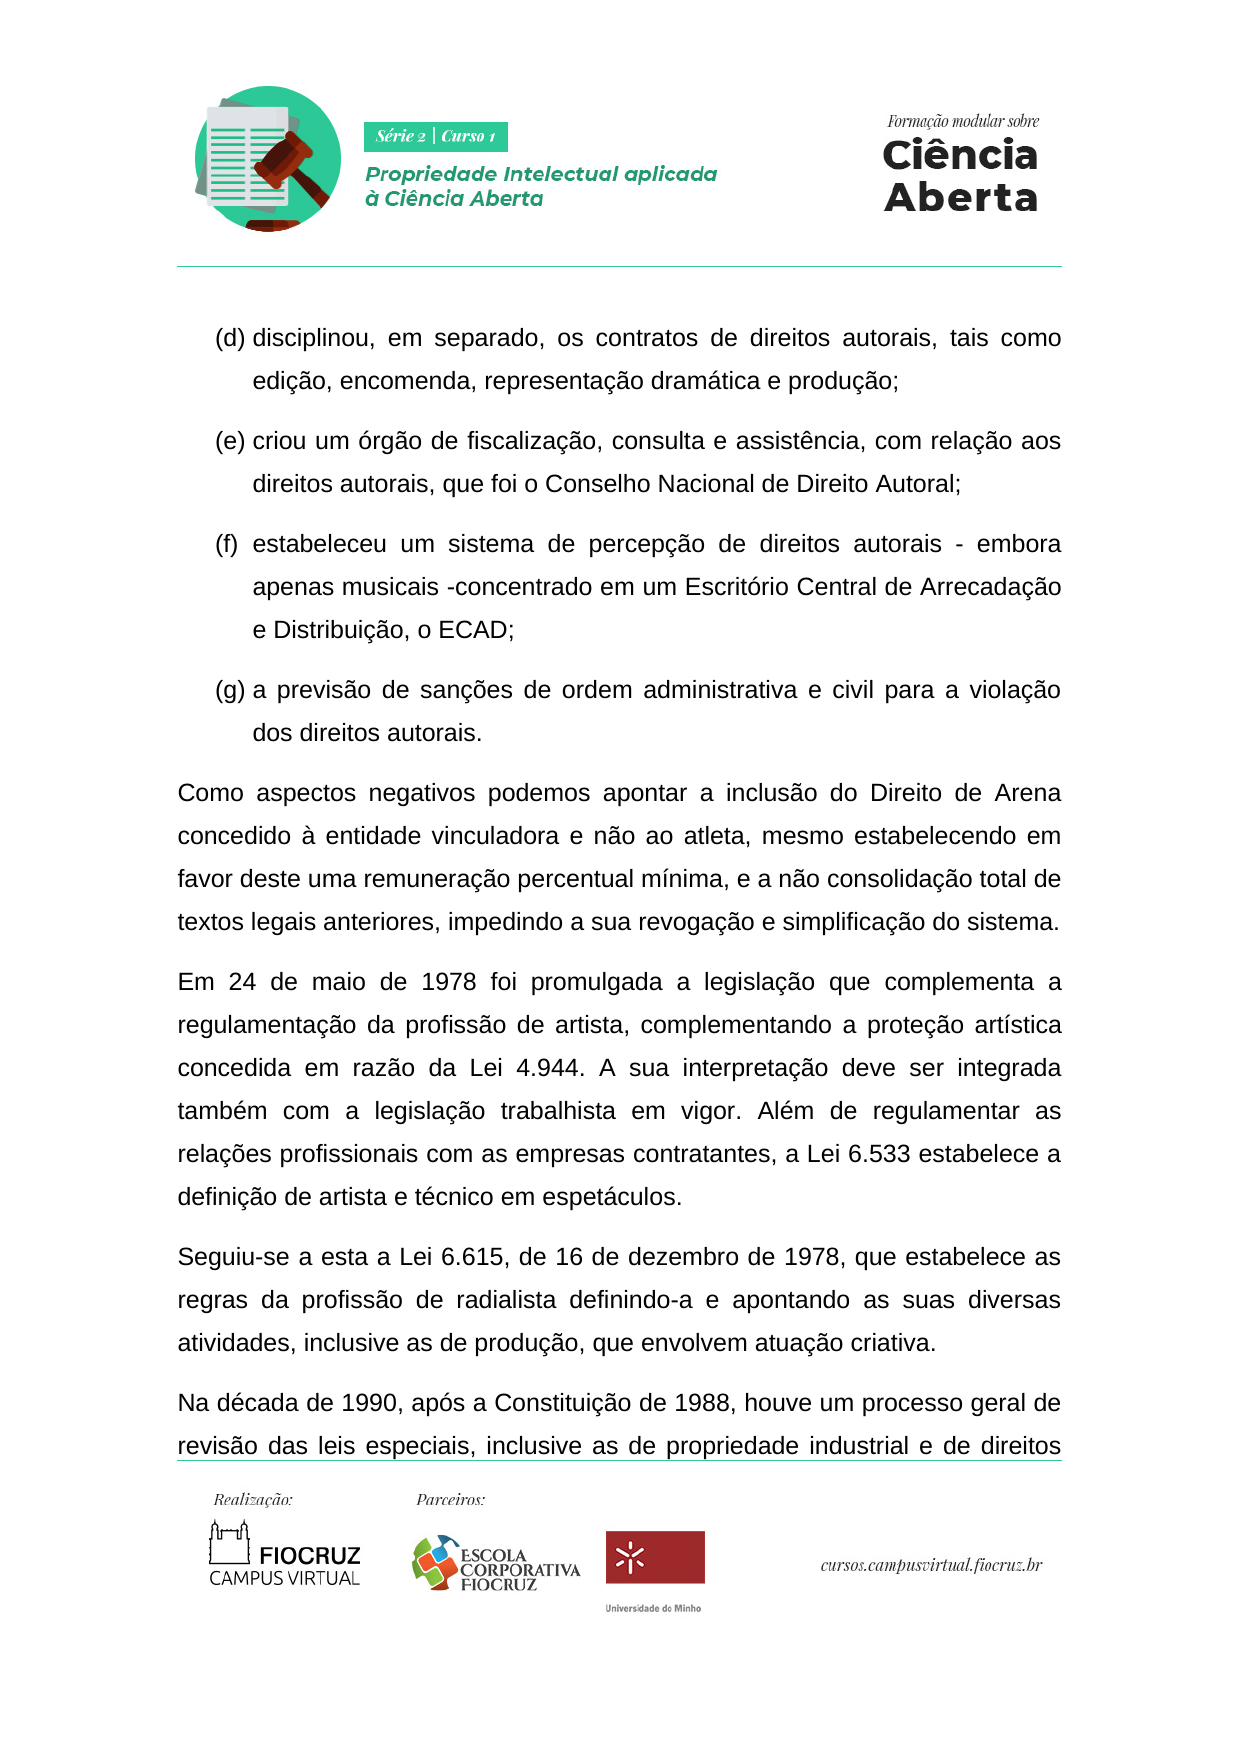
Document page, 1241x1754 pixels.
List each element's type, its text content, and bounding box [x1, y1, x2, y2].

text Na década de 1990, após a Constituição de 1988, houve um processo geral de revisão das leis especiais, inclusive as de propriedade industrial e de direitos [177, 1388, 1063, 1460]
list criou um órgão de fiscalização, consulta e assistência, com relação aos direitos autorais, que foi o Conselho Nacional de Direito Autoral; [215, 426, 1063, 498]
list a previsão de sanções de ordem administrativa e civil para a violação dos direitos autorais. [215, 675, 1063, 747]
list disciplinou, em separado, os contratos de direitos autorais, tais como edição, encomenda, representação dramática e produção; [215, 323, 1063, 395]
text Em 24 de maio de 1978 foi promulgada a legislação que complementa a regulamentação da profissão de artista, complementando a proteção artística concedida em razão da Lei 4.944. A sua interpretação deve ser integrada também com a legislação trabalhista em vigor. Além de regulamentar as relações profissionais com as empresas contratantes, a Lei 6.533 estabelece a definição de artista e técnico em espetáculos. [177, 967, 1063, 1211]
text Como aspectos negativos podemos apontar a inclusão do Direito de Arena concedido à entidade vinculadora e não ao atleta, mesmo estabelecendo em favor deste uma remuneração percentual mínima, e a não consolidação total de textos legais anteriores, impedindo a sua revogação e simplificação do sistema. [177, 778, 1063, 936]
text Seguiu-se a esta a Lei 6.615, de 16 de dezembro de 1978, que estabelece as regras da profissão de radialista definindo-a e apontando as suas diversas atividades, inclusive as de produção, que envolvem atuação criativa. [177, 1242, 1063, 1357]
list estabeleceu um sistema de percepção de direitos autorais - embora apenas musicais -concentrado em um Escritório Central de Arrecadação e Distribuição, o ECAD; [215, 529, 1063, 644]
